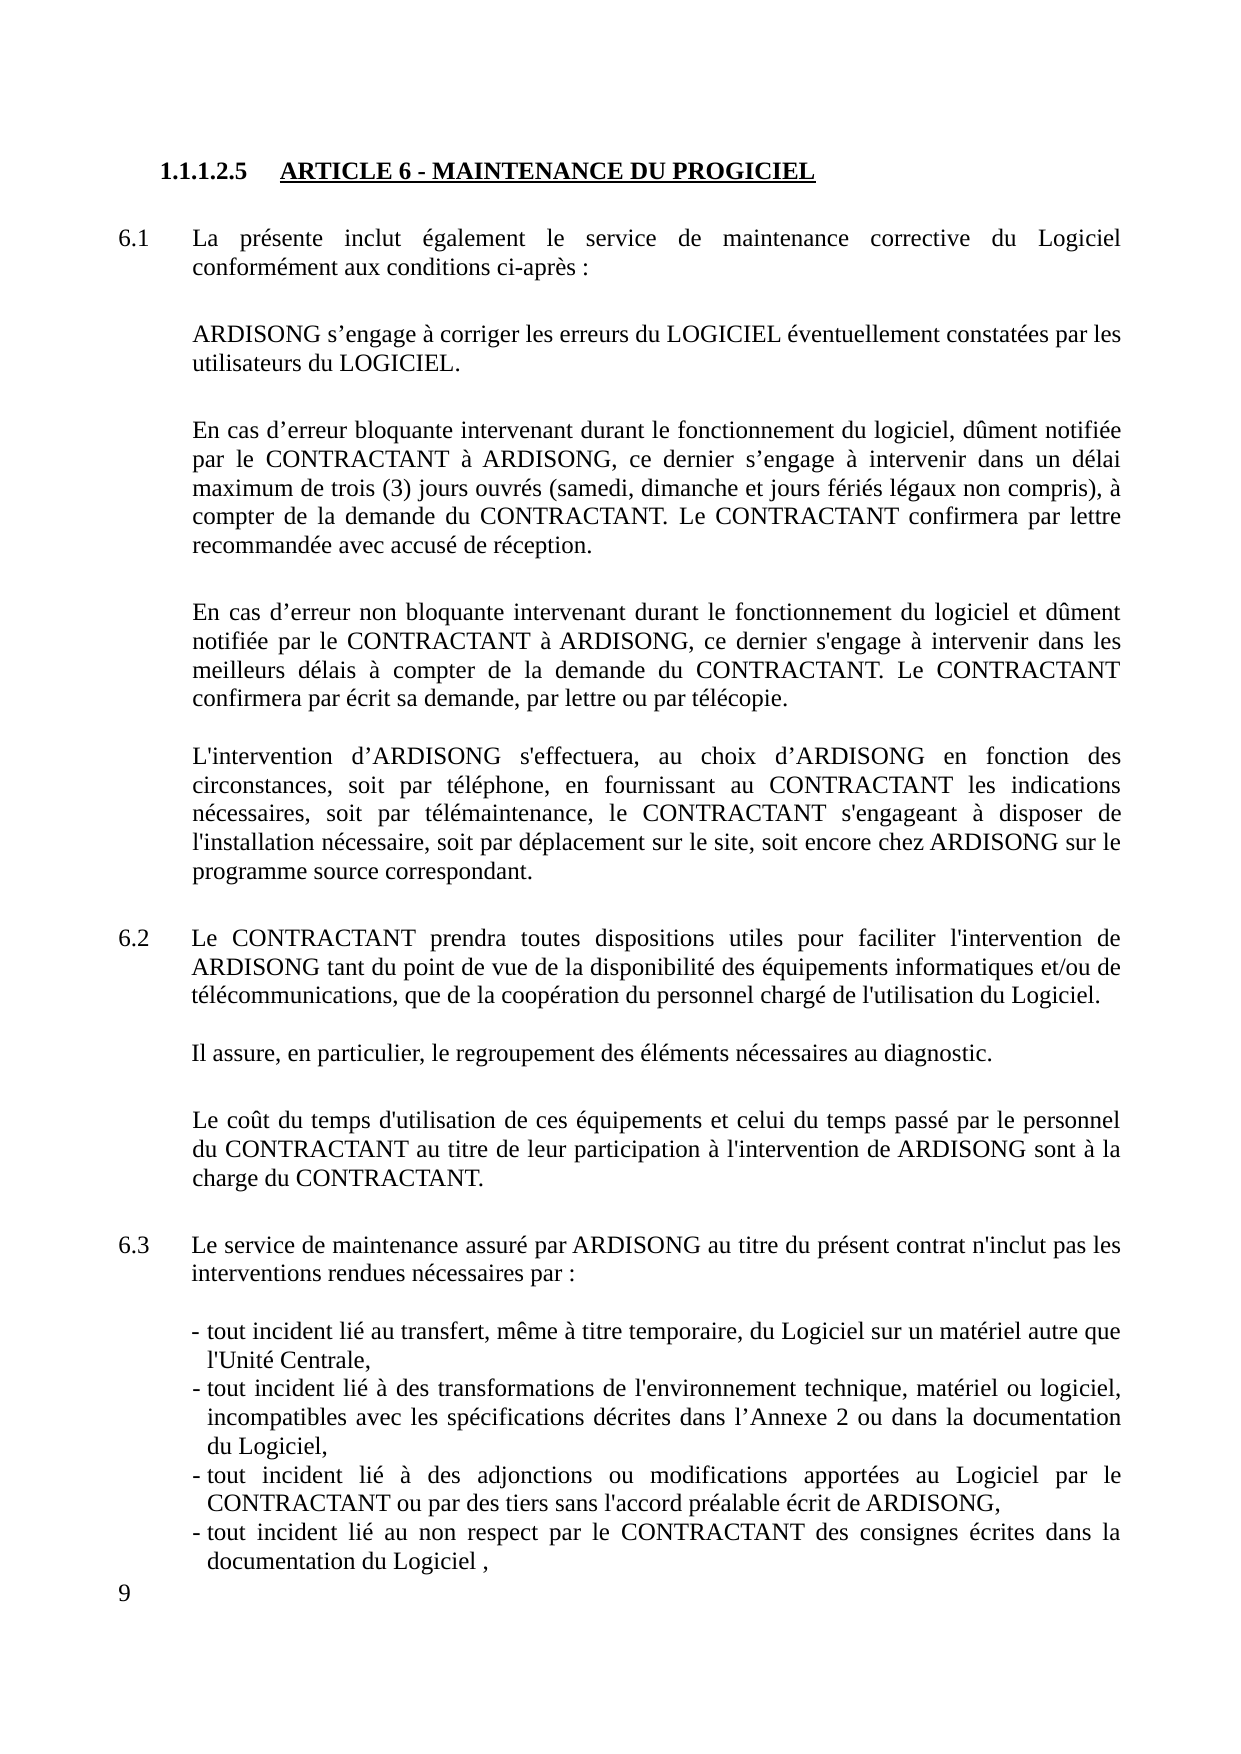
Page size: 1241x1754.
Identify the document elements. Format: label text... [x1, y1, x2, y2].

text Il assure, en particulier, le regroupement des éléments nécessaires au diagnostic. [191, 1038, 1122, 1067]
text - tout incident lié à des adjonctions ou modifications apportées au Logiciel par le CONTRACTANT ou par des tiers sans l'accord préalable écrit de ARDISONG, [118, 1460, 1122, 1517]
text Le coût du temps d'utilisation de ces équipements et celui du temps passé par le personnel du CONTRACTANT au titre de leur participation à l'intervention de ARDISONG sont à la charge du CONTRACTANT. [192, 1105, 1122, 1191]
text En cas d’erreur non bloquante intervenant durant le fonctionnement du logiciel et dûment notifiée par le CONTRACTANT à ARDISONG, ce dernier s'engage à intervenir dans les meilleurs délais à compter de la demande du CONTRACTANT. Le CONTRACTANT confirmera par écrit sa demande, par lettre ou par télécopie. [192, 597, 1122, 712]
text - tout incident lié au non respect par le CONTRACTANT des consignes écrites dans la documentation du Logiciel , [118, 1517, 1122, 1575]
text 6.1 La présente inclut également le service de maintenance corrective du Logiciel conformément aux conditions ci-après : [118, 223, 1122, 281]
text L'intervention d’ARDISONG s'effectuera, au choix d’ARDISONG en fonction des circonstances, soit par téléphone, en fournissant au CONTRACTANT les indications nécessaires, soit par télémaintenance, le CONTRACTANT s'engageant à disposer de l'installation nécessaire, soit par déplacement sur le site, soit encore chez ARDISONG sur le programme source correspondant. [192, 741, 1122, 885]
text - tout incident lié au transfert, même à titre temporaire, du Logiciel sur un matériel autre que l'Unité Centrale, [191, 1316, 1122, 1373]
text 6.2 Le CONTRACTANT prendra toutes dispositions utiles pour faciliter l'intervention de ARDISONG tant du point de vue de la disponibilité des équipements informatiques et/ou de télécommunications, que de la coopération du personnel chargé de l'utilisation du Logiciel. [118, 923, 1122, 1009]
text ARDISONG s’engage à corriger les erreurs du LOGICIEL éventuellement constatées par les utilisateurs du LOGICIEL. [192, 319, 1122, 377]
text - tout incident lié à des transformations de l'environnement technique, matériel ou logiciel, incompatibles avec les spécifications décrites dans l’Annexe 2 ou dans la documentation du Logiciel, [118, 1373, 1122, 1460]
list Le service de maintenance assuré par ARDISONG au titre du présent contrat n'inclut pas les interventions rendues nécessaires par : [118, 1230, 1122, 1287]
text En cas d’erreur bloquante intervenant durant le fonctionnement du logiciel, dûment notifiée par le CONTRACTANT à ARDISONG, ce dernier s’engage à intervenir dans un délai maximum de trois (3) jours ouvrés (samedi, dimanche et jours fériés légaux non compris), à compter de la demande du CONTRACTANT. Le CONTRACTANT confirmera par lettre recommandée avec accusé de réception. [192, 415, 1122, 559]
subtitle ARTICLE 6 - MAINTENANCE DU PROGICIEL [159, 156, 1122, 185]
